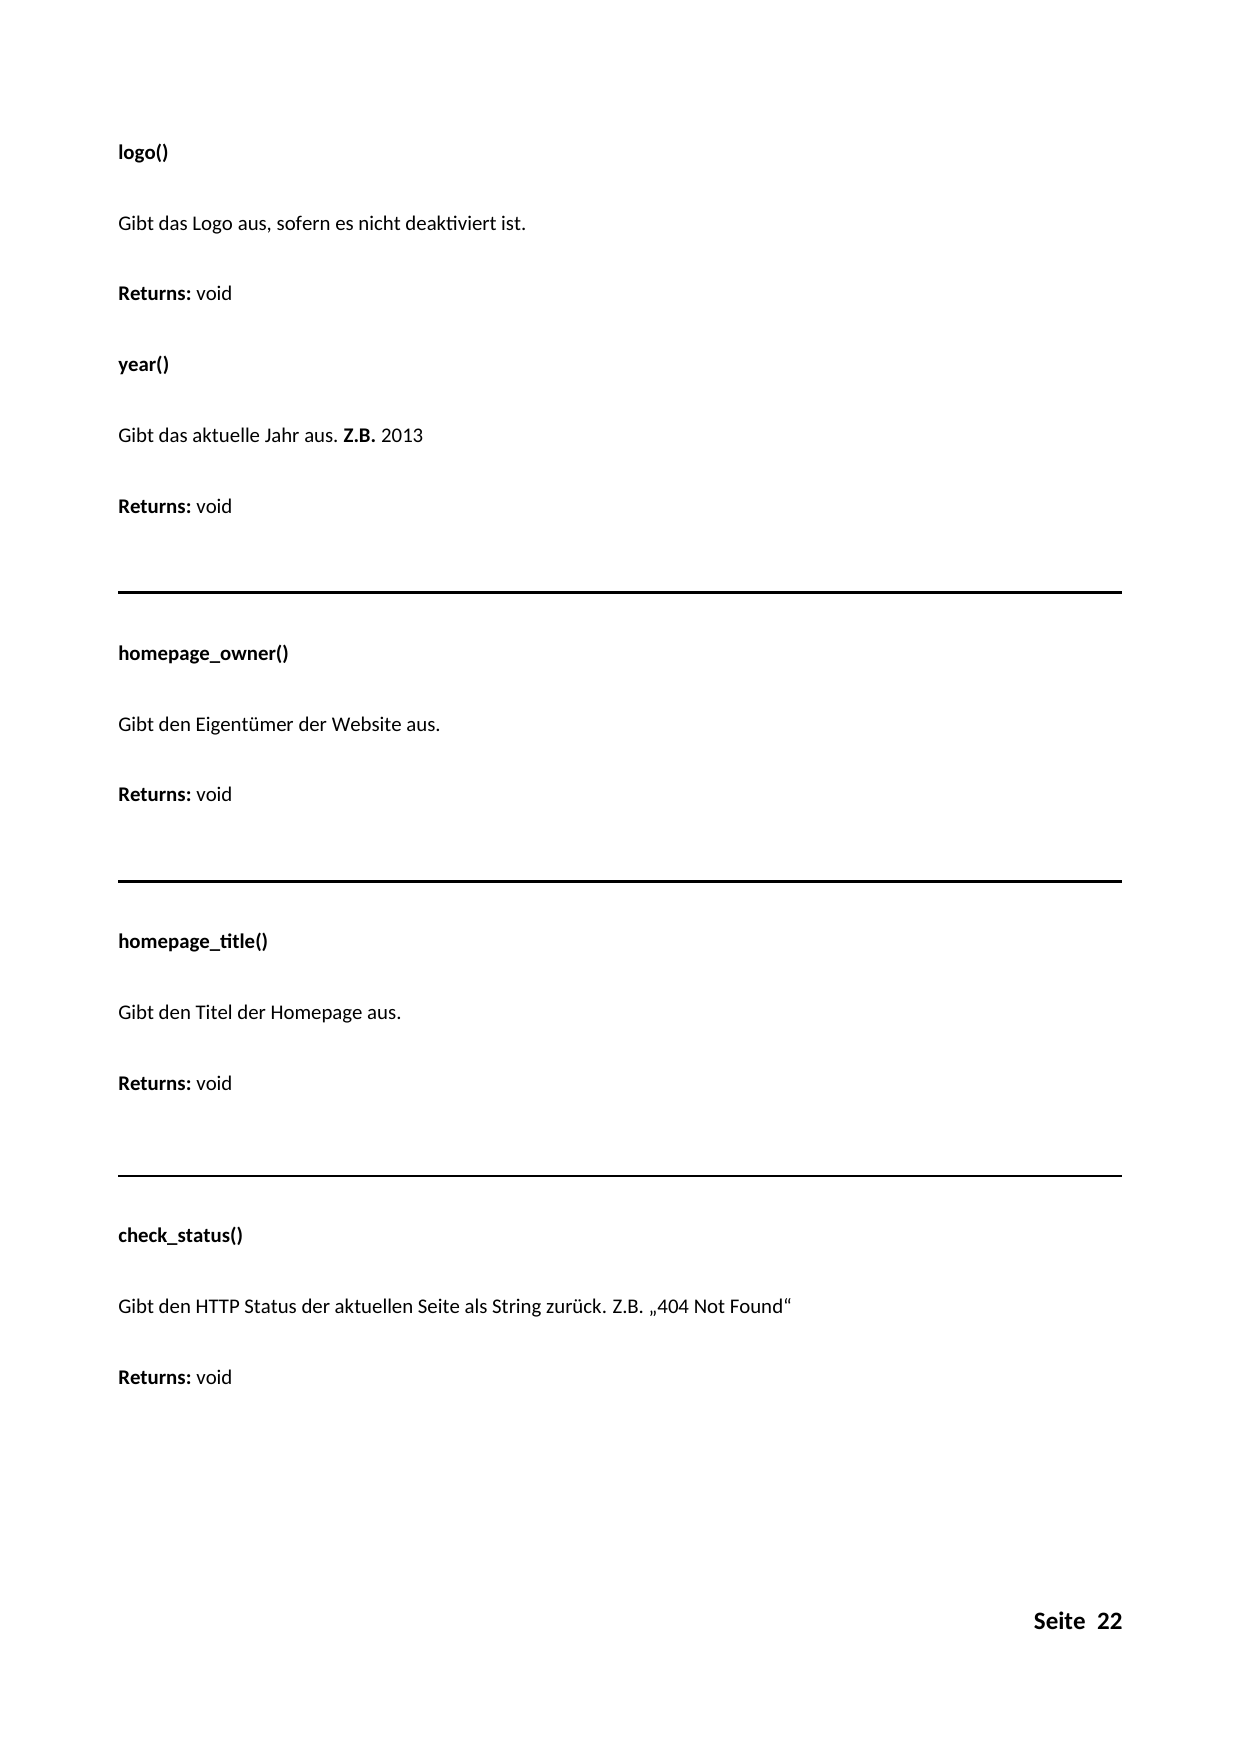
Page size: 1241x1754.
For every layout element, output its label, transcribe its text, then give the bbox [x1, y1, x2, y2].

text Returns: void [118, 782, 1122, 807]
text homepage_owner() [118, 640, 1122, 665]
text Gibt das aktuelle Jahr aus. Z.B. 2013 [118, 422, 1122, 448]
text Returns: void [118, 1070, 1122, 1096]
text Returns: void [118, 493, 1122, 518]
text Returns: void [118, 1364, 1122, 1390]
text year() [118, 351, 1122, 377]
text check_status() [118, 1223, 1122, 1248]
text logo() [118, 139, 1122, 164]
text Gibt den HTTP Status der aktuellen Seite als String zurück. Z.B. „404 Not Found“ [118, 1293, 1122, 1319]
text Returns: void [118, 281, 1122, 306]
text homepage_title() [118, 928, 1122, 954]
text Gibt das Logo aus, sofern es nicht deaktiviert ist. [118, 210, 1122, 235]
text Gibt den Titel der Homepage aus. [118, 999, 1122, 1025]
text Gibt den Eigentümer der Website aus. [118, 711, 1122, 736]
